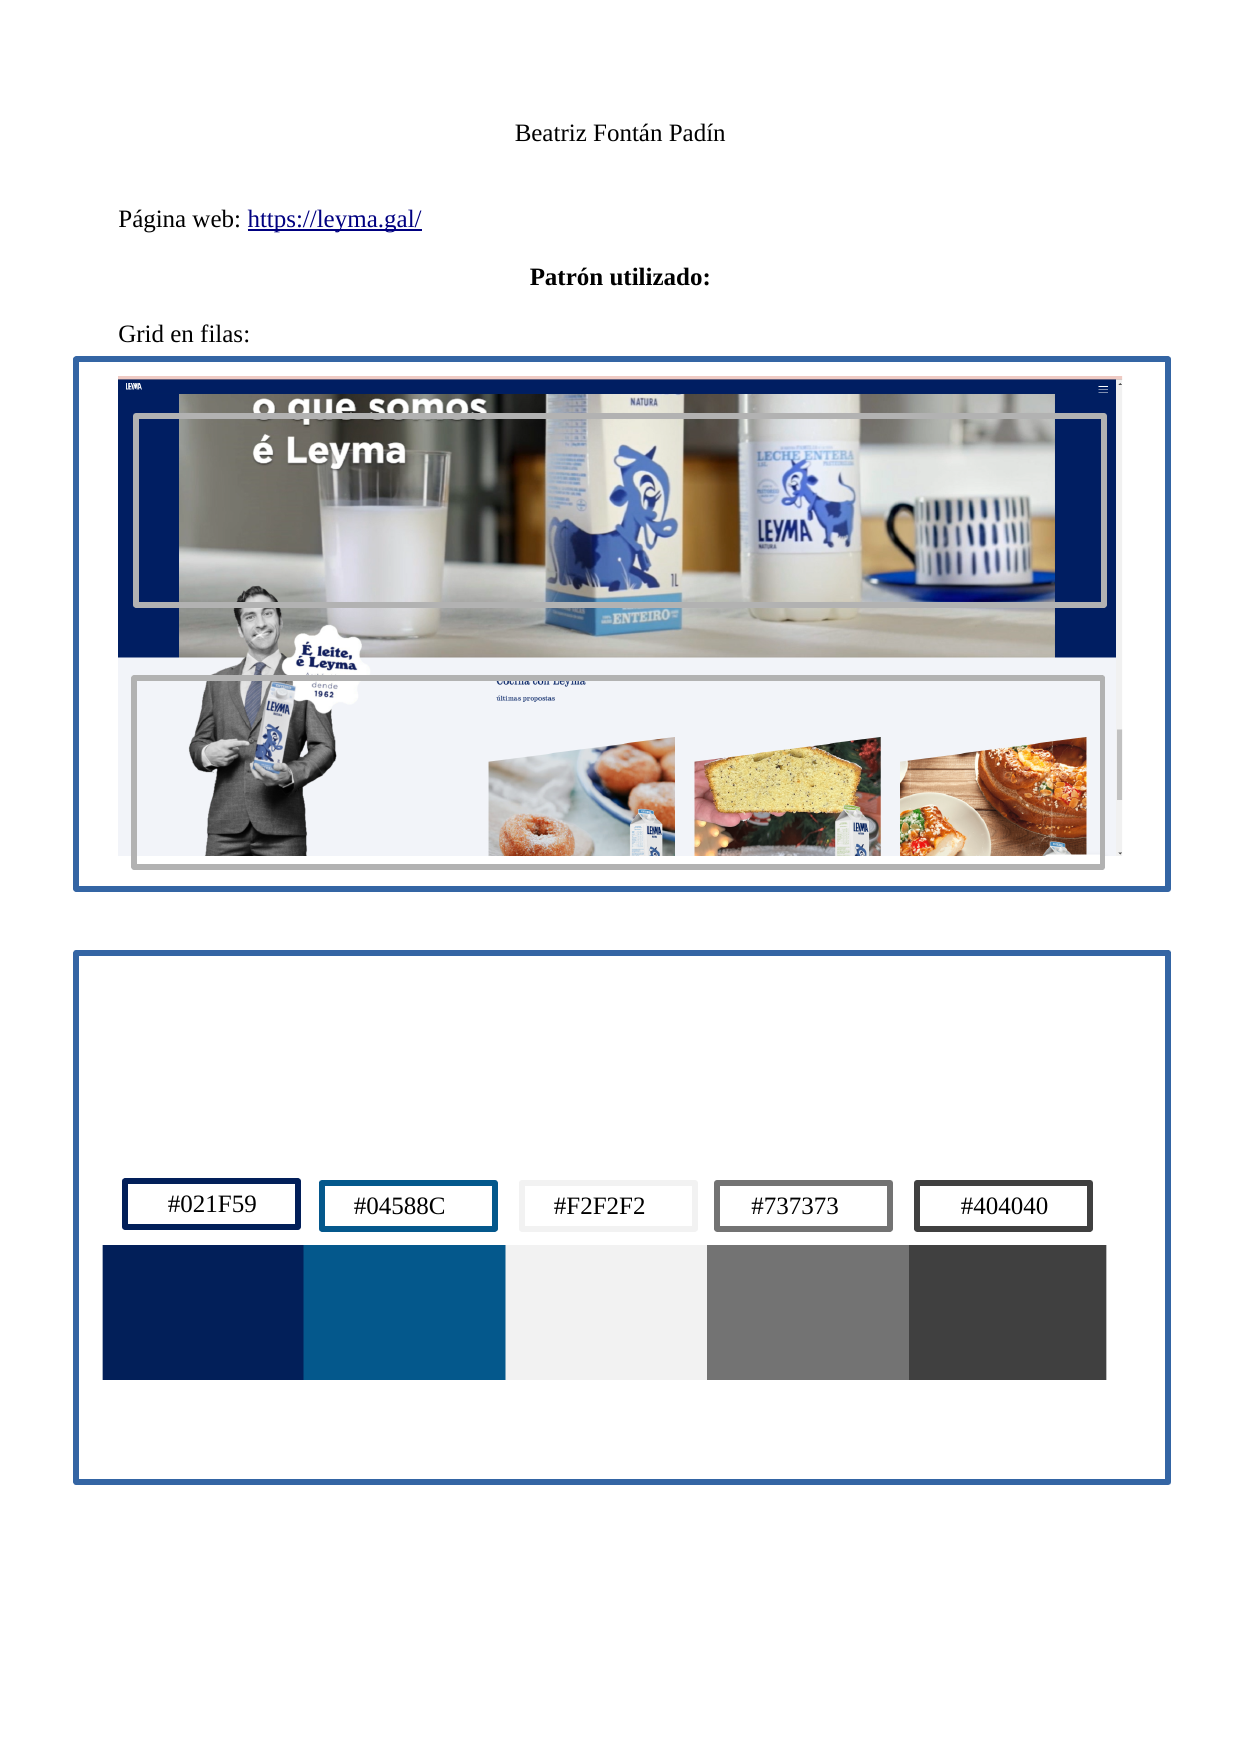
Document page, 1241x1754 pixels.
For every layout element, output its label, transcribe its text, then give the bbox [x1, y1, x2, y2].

picture [102, 1244, 1107, 1380]
text Beatriz Fontán Padín [118, 118, 1122, 147]
text Grid en filas: [118, 319, 1122, 348]
text Página web: https://leyma.gal/ [118, 204, 1122, 233]
picture [118, 376, 1123, 856]
text Patrón utilizado: [118, 262, 1122, 291]
picture [137, 681, 1100, 856]
